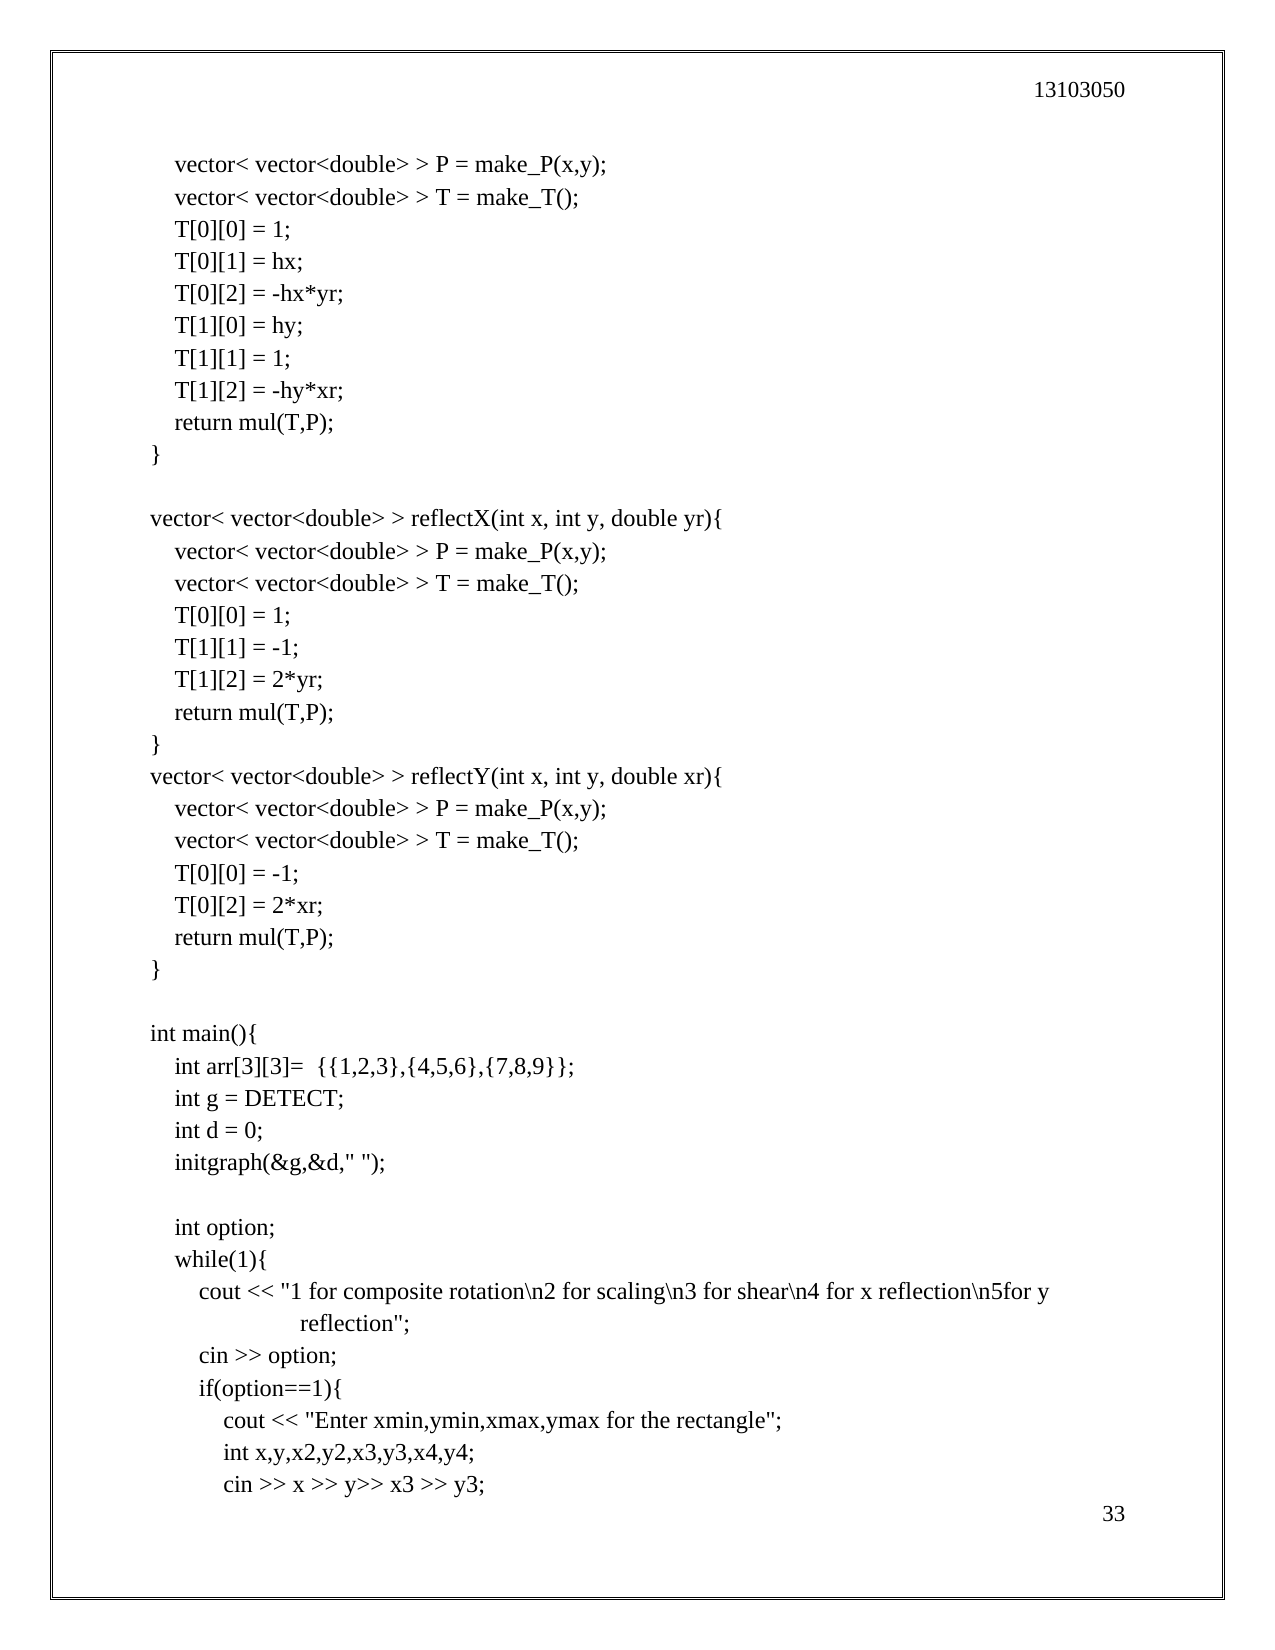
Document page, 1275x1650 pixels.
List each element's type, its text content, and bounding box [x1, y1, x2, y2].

text vector< vector<double> > T = make_T(); [150, 826, 1125, 854]
text T[1][2] = -hy*xr; [150, 375, 1125, 403]
text T[0][2] = 2*xr; [150, 890, 1125, 918]
text int arr[3][3]= {{1,2,3},{4,5,6},{7,8,9}}; [150, 1051, 1125, 1079]
text vector< vector<double> > reflectY(int x, int y, double xr){ [150, 762, 1125, 789]
text int x,y,x2,y2,x3,y3,x4,y4; [150, 1437, 1125, 1466]
text T[0][1] = hx; [150, 247, 1125, 274]
text int d = 0; [150, 1116, 1125, 1144]
text T[1][1] = -1; [150, 633, 1125, 661]
text cin >> x >> y>> x3 >> y3; [150, 1470, 1125, 1498]
text if(option==1){ [150, 1373, 1125, 1401]
text T[1][2] = 2*yr; [150, 665, 1125, 693]
text while(1){ [150, 1244, 1125, 1272]
text } [150, 440, 1125, 468]
text } [150, 955, 1125, 983]
text T[0][0] = 1; [150, 601, 1125, 629]
text T[0][2] = -hx*yr; [150, 279, 1125, 307]
text int main(){ [150, 1019, 1125, 1047]
text return mul(T,P); [150, 697, 1125, 725]
text return mul(T,P); [150, 407, 1125, 436]
text return mul(T,P); [150, 922, 1125, 951]
text cout << "1 for composite rotation\n2 for scaling\n3 for shear\n4 for x reflection\n5for y reflection"; [150, 1277, 1125, 1337]
text cin >> option; [150, 1341, 1125, 1369]
text vector< vector<double> > P = make_P(x,y); [150, 536, 1125, 564]
text vector< vector<double> > reflectX(int x, int y, double yr){ [150, 504, 1125, 532]
text } [150, 729, 1125, 757]
text initgraph(&g,&d," "); [150, 1148, 1125, 1176]
text int option; [150, 1212, 1125, 1240]
text T[0][0] = -1; [150, 858, 1125, 886]
text vector< vector<double> > T = make_T(); [150, 568, 1125, 596]
text cout << "Enter xmin,ymin,xmax,ymax for the rectangle"; [150, 1405, 1125, 1433]
text int g = DETECT; [150, 1083, 1125, 1111]
text vector< vector<double> > P = make_P(x,y); [150, 150, 1125, 178]
text vector< vector<double> > P = make_P(x,y); [150, 794, 1125, 822]
text T[1][0] = hy; [150, 311, 1125, 339]
text T[1][1] = 1; [150, 343, 1125, 371]
text vector< vector<double> > T = make_T(); [150, 182, 1125, 210]
text T[0][0] = 1; [150, 214, 1125, 242]
